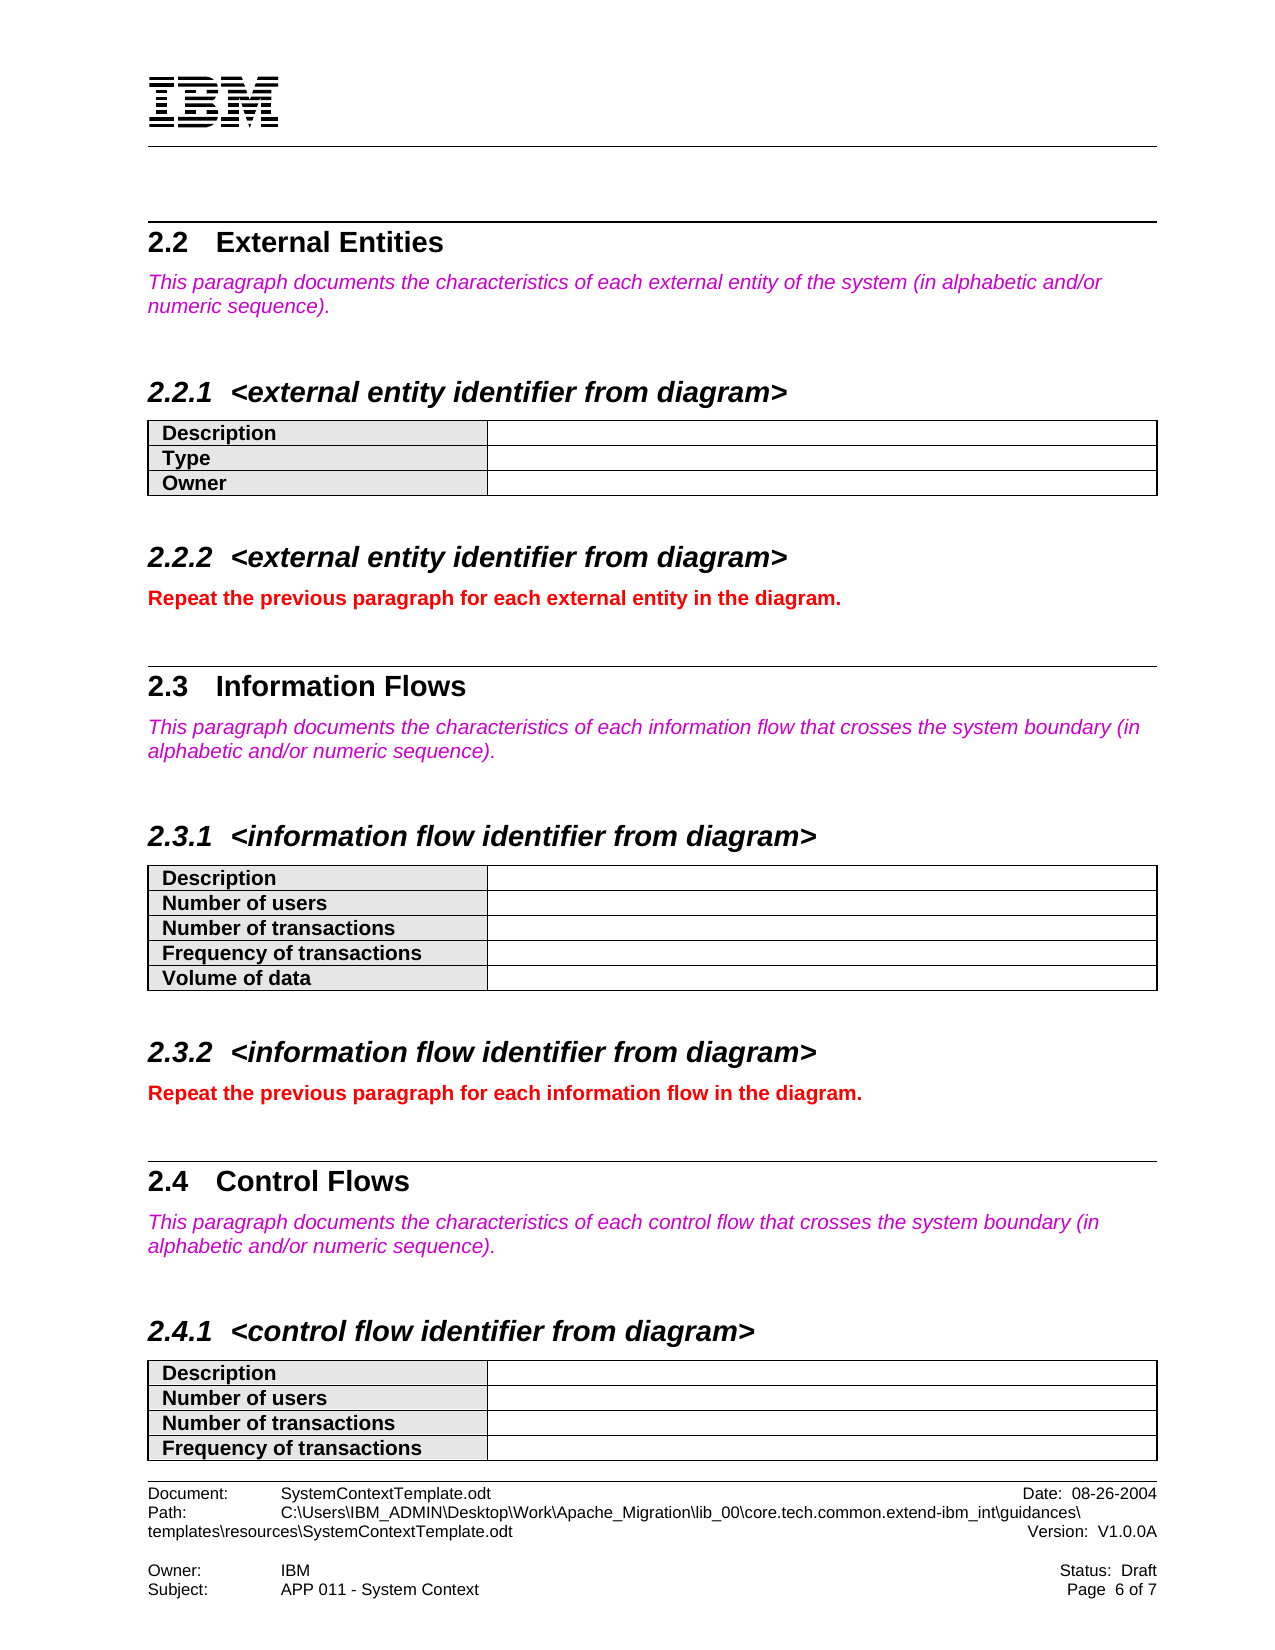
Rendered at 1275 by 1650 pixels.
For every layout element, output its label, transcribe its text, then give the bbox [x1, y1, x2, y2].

table_cell [488, 941, 1156, 965]
table_cell [488, 916, 1156, 940]
table_cell [488, 1411, 1156, 1434]
text This paragraph documents the characteristics of each information flow that crosses the system boundary (in alphabetic and/or numeric sequence). [148, 715, 1157, 763]
table_cell [488, 966, 1156, 990]
table_cell [488, 446, 1156, 470]
table_cell Number of transactions [149, 1411, 487, 1434]
subtitle <information flow identifier from diagram> [148, 1035, 1157, 1068]
table_header [488, 1361, 1156, 1384]
subtitle Control Flows [148, 1162, 1157, 1198]
table_cell [488, 1386, 1156, 1409]
subtitle External Entities [148, 223, 1157, 258]
table_header [488, 866, 1156, 890]
table_cell Number of users [149, 1386, 487, 1409]
table_header Description [149, 866, 487, 890]
subtitle <information flow identifier from diagram> [148, 819, 1157, 853]
table_header [488, 421, 1156, 445]
table_header Description [149, 421, 487, 445]
table_cell Number of users [149, 891, 487, 915]
subtitle <external entity identifier from diagram> [148, 540, 1157, 574]
table_cell [488, 471, 1156, 495]
table_cell Frequency of transactions [149, 1436, 487, 1459]
table_cell Type [149, 446, 487, 470]
table_cell [488, 1436, 1156, 1459]
table_cell Volume of data [149, 966, 487, 990]
text This paragraph documents the characteristics of each external entity of the system (in alphabetic and/or numeric sequence). [148, 270, 1157, 318]
subtitle Information Flows [148, 667, 1157, 703]
subtitle <control flow identifier from diagram> [148, 1314, 1157, 1348]
table_cell Frequency of transactions [149, 941, 487, 965]
table_cell [488, 891, 1156, 915]
text Repeat the previous paragraph for each external entity in the diagram. [148, 586, 1157, 609]
table_cell Owner [149, 471, 487, 495]
text This paragraph documents the characteristics of each control flow that crosses the system boundary (in alphabetic and/or numeric sequence). [148, 1209, 1157, 1257]
table_header Description [149, 1361, 487, 1384]
table_cell Number of transactions [149, 916, 487, 940]
subtitle <external entity identifier from diagram> [148, 374, 1157, 408]
text Repeat the previous paragraph for each information flow in the diagram. [148, 1080, 1157, 1104]
